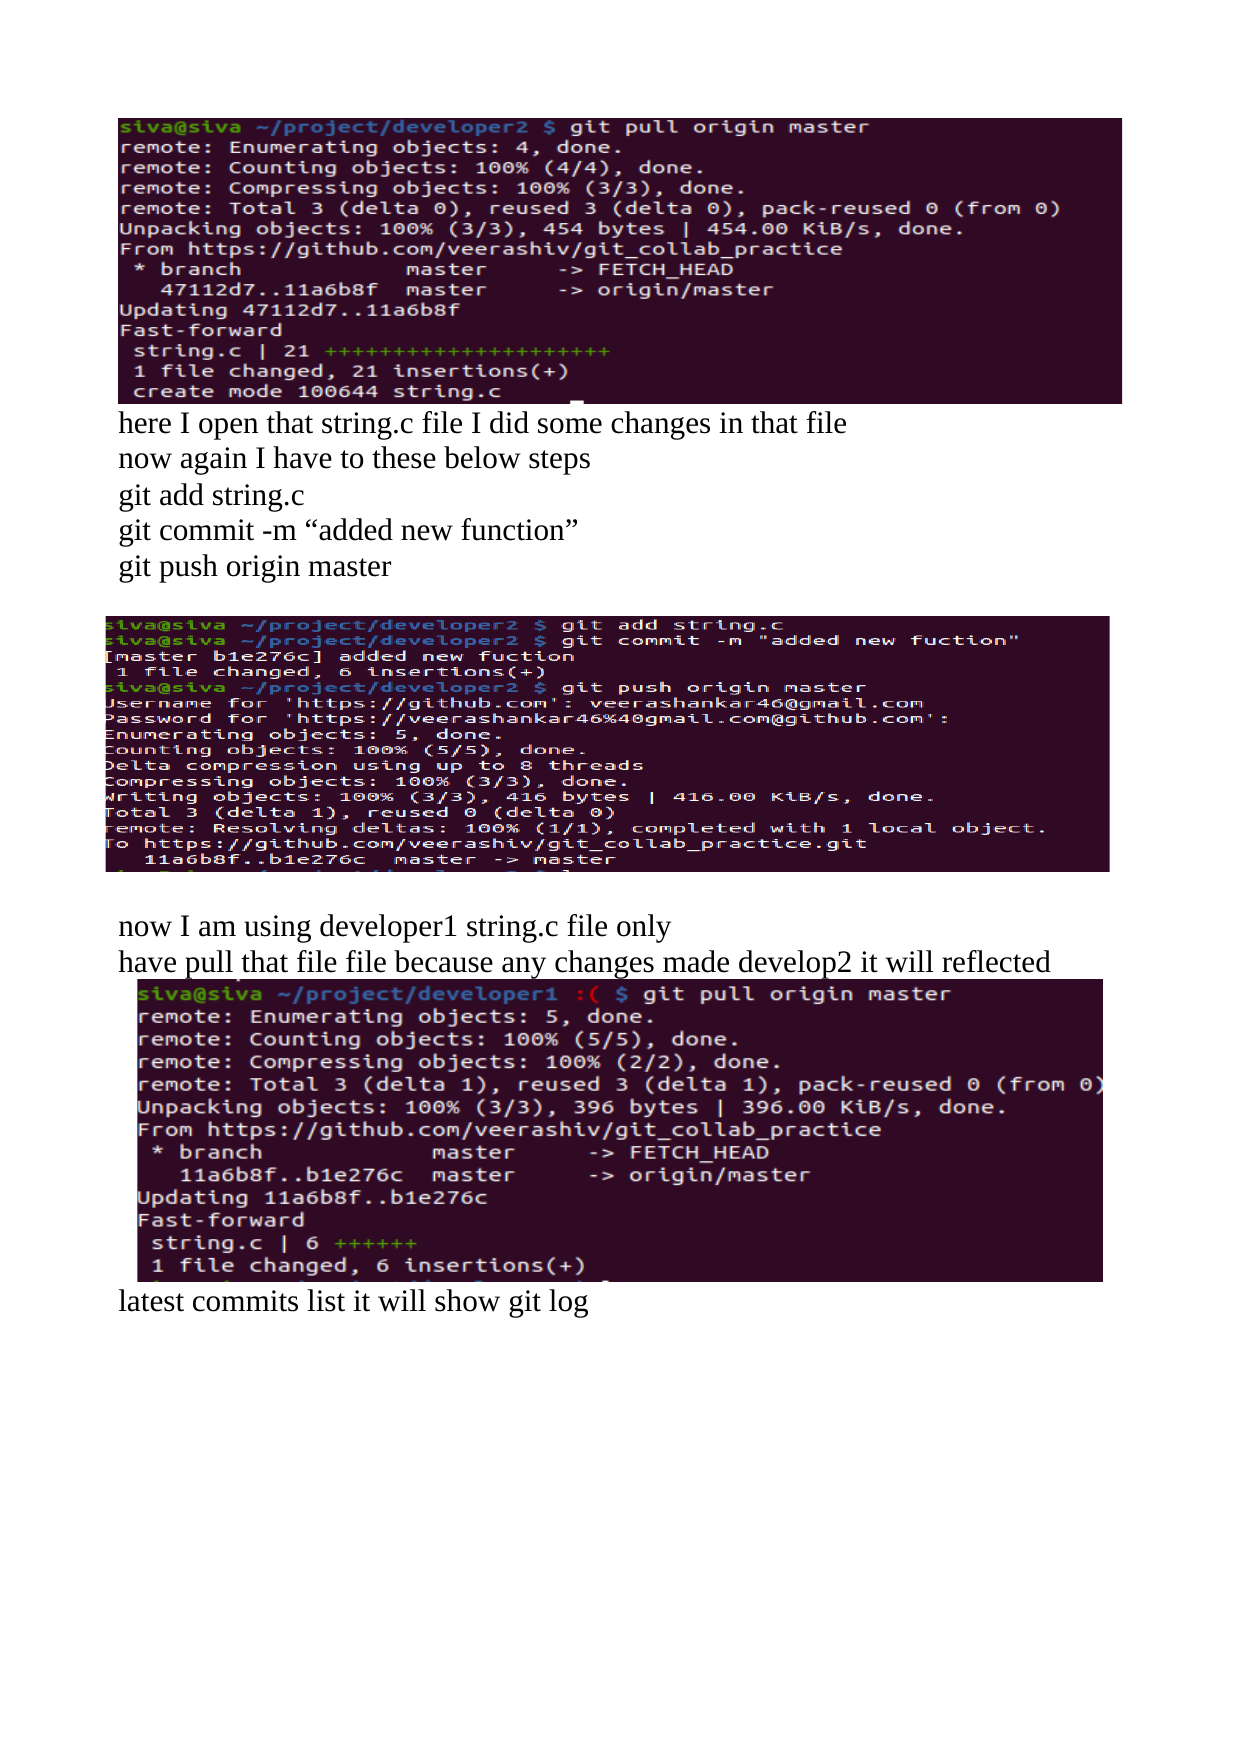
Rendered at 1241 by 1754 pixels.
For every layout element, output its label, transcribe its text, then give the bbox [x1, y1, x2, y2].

text latest commits list it will show git log [118, 979, 1122, 1318]
text now again I have to these below steps [118, 440, 1122, 476]
text here I open that string.c file I did some changes in that file [118, 404, 1122, 440]
text git commit -m “added new function” [118, 512, 1122, 548]
text have pull that file file because any changes made develop2 it will reflected [118, 943, 1122, 979]
picture [105, 616, 1110, 872]
text git add string.c [118, 476, 1122, 512]
picture [118, 118, 1123, 404]
picture [137, 979, 1103, 1282]
text now I am using developer1 string.c file only [118, 908, 1122, 943]
text git push origin master [118, 548, 1122, 583]
